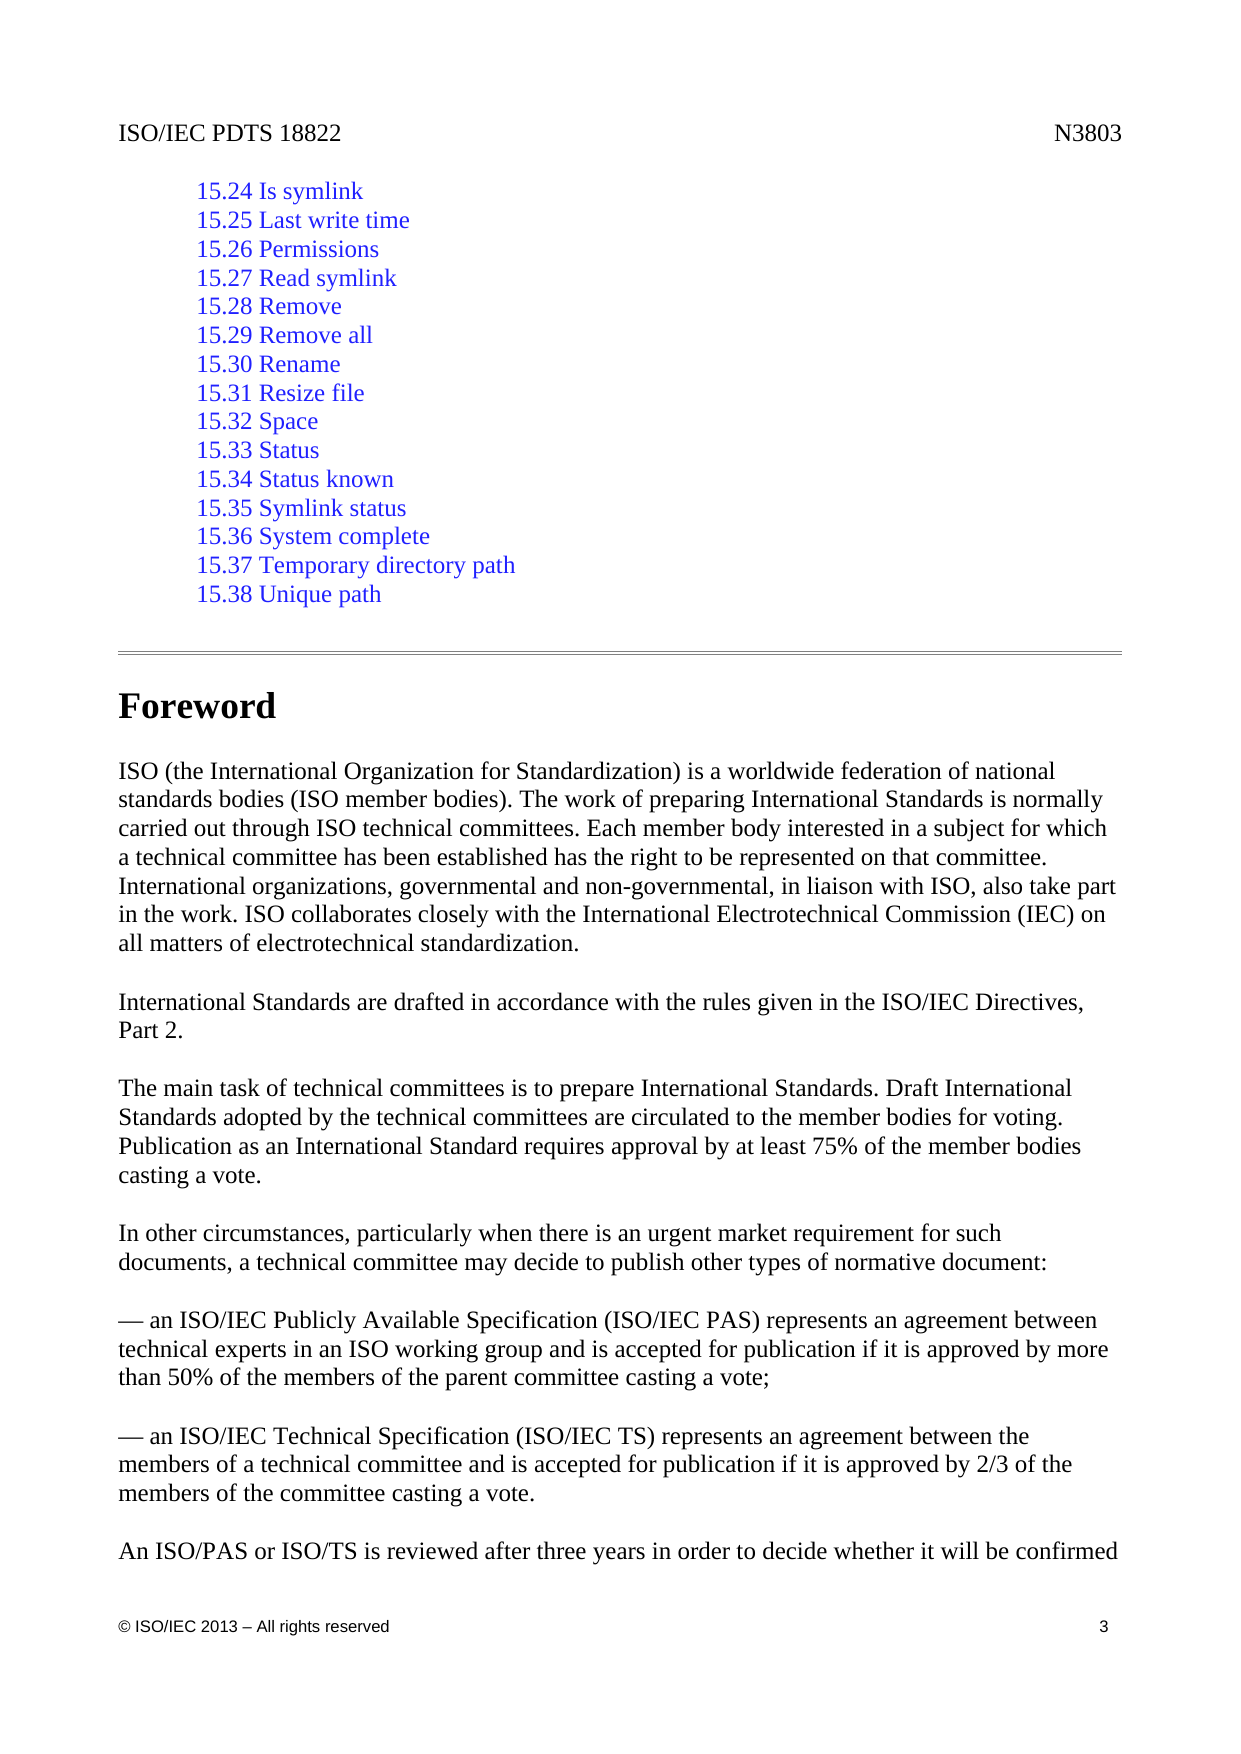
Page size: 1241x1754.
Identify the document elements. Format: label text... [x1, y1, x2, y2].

text An ISO/PAS or ISO/TS is reviewed after three years in order to decide whether it will be confirmed [118, 1536, 1122, 1565]
subtitle Foreword [118, 683, 1122, 726]
text ISO (the International Organization for Standardization) is a worldwide federation of national standards bodies (ISO member bodies). The work of preparing International Standards is normally carried out through ISO technical committees. Each member body interested in a subject for which a technical committee has been established has the right to be represented on that committee. International organizations, governmental and non-governmental, in liaison with ISO, also take part in the work. ISO collaborates closely with the International Electrotechnical Commission (IEC) on all matters of electrotechnical standardization. [118, 756, 1122, 957]
text — an ISO/IEC Publicly Available Specification (ISO/IEC PAS) represents an agreement between technical experts in an ISO working group and is accepted for publication if it is approved by more than 50% of the members of the parent committee casting a vote; [118, 1305, 1122, 1391]
text 15.24 Is symlink 15.25 Last write time 15.26 Permissions 15.27 Read symlink 15.28 Remove 15.29 Remove all 15.30 Rename 15.31 Resize file 15.32 Space 15.33 Status 15.34 Status known 15.35 Symlink status 15.36 System complete 15.37 Temporary directory path 15.38 Unique path [177, 176, 1063, 608]
text The main task of technical committees is to prepare International Standards. Draft International Standards adopted by the technical committees are circulated to the member bodies for voting. Publication as an International Standard requires approval by at least 75% of the member bodies casting a vote. [118, 1073, 1122, 1188]
text — an ISO/IEC Technical Specification (ISO/IEC TS) represents an agreement between the members of a technical committee and is accepted for publication if it is approved by 2/3 of the members of the committee casting a vote. [118, 1421, 1122, 1507]
text International Standards are drafted in accordance with the rules given in the ISO/IEC Directives, Part 2. [118, 987, 1122, 1044]
text In other circumstances, particularly when there is an urgent market requirement for such documents, a technical committee may decide to publish other types of normative document: [118, 1218, 1122, 1276]
